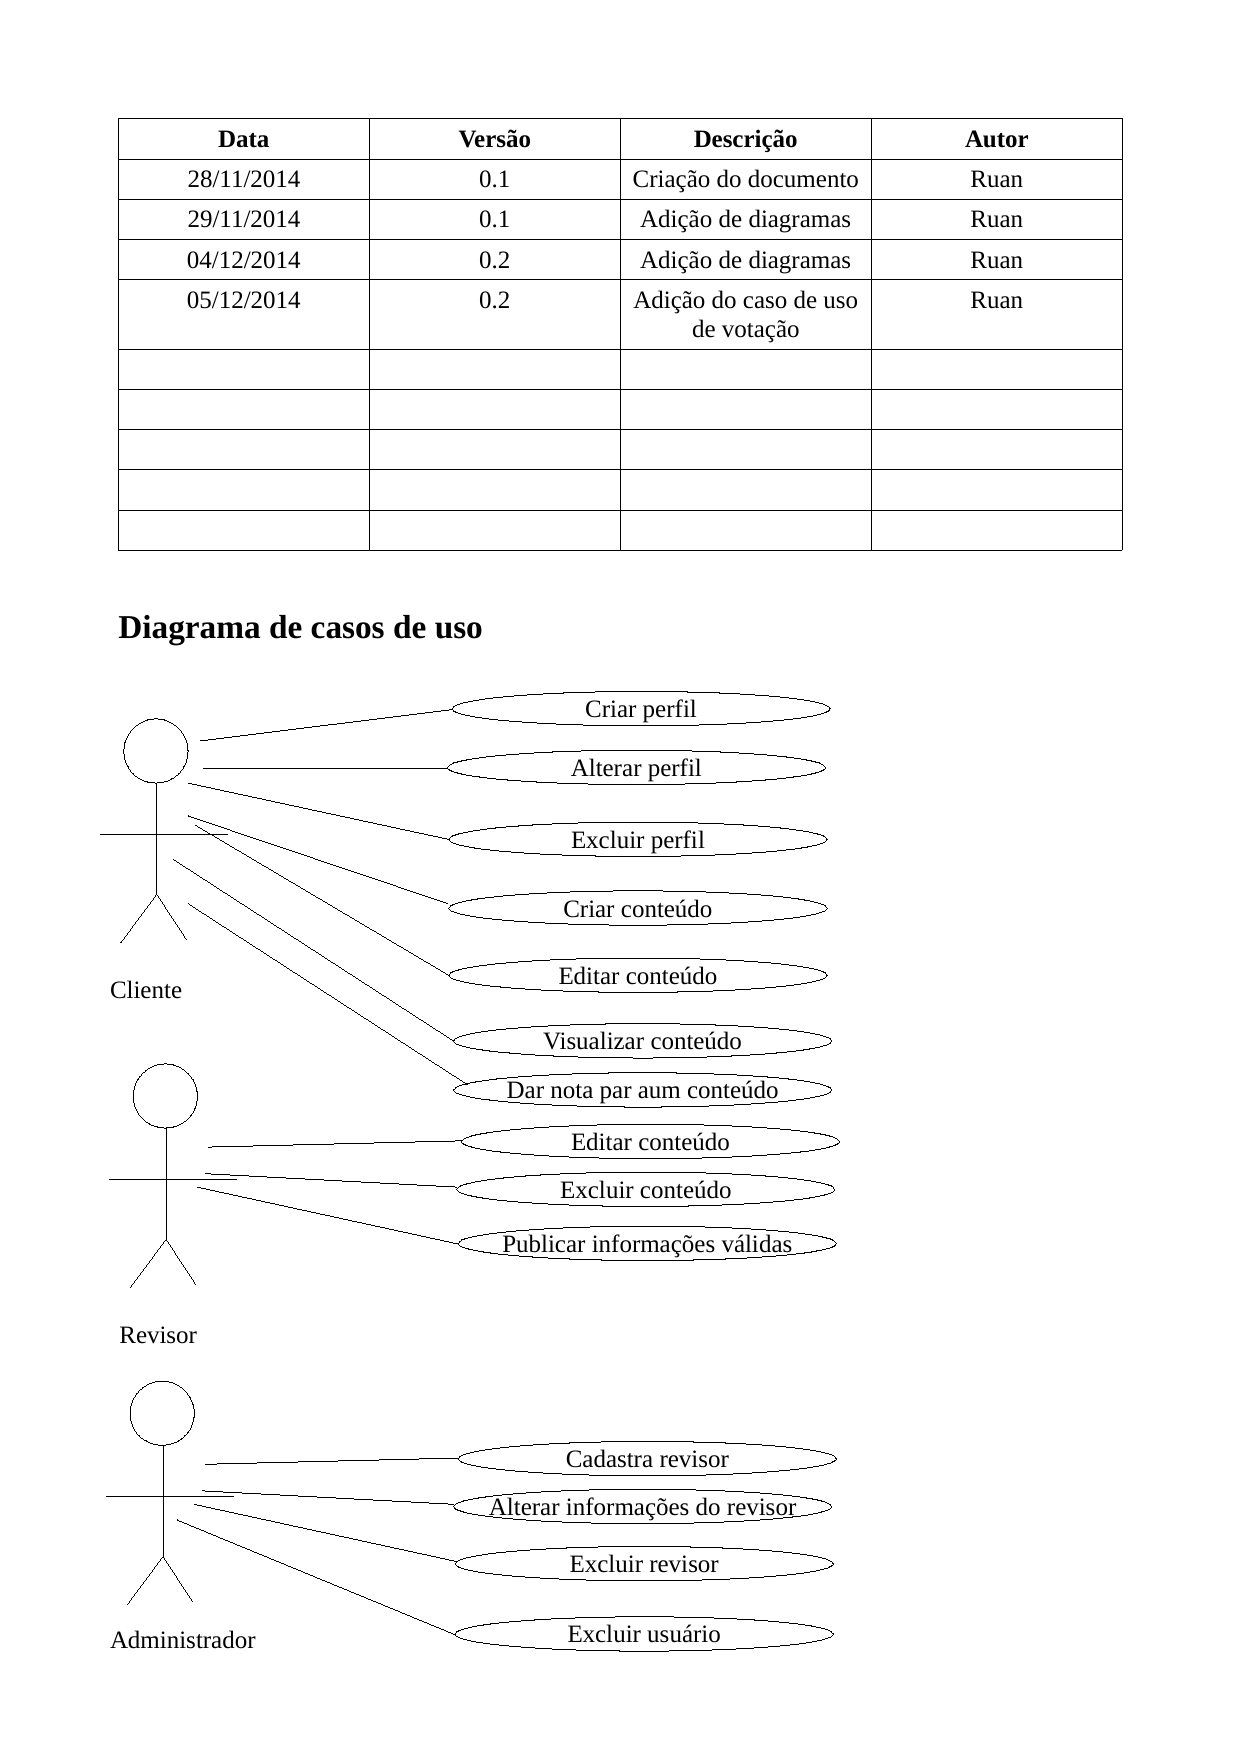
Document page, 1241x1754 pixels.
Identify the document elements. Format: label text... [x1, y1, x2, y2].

table_cell Ruan [872, 200, 1122, 239]
table_cell Adição do caso de uso de votação [621, 280, 871, 348]
table_cell [621, 470, 871, 510]
table_cell 04/12/2014 [119, 240, 369, 279]
table_cell [872, 511, 1122, 550]
table_cell [621, 390, 871, 429]
table_cell 0.2 [370, 240, 620, 279]
table_cell [119, 470, 369, 510]
table_cell [370, 470, 620, 510]
table_cell [872, 390, 1122, 429]
table_cell [621, 430, 871, 469]
table_header Versão [370, 119, 620, 158]
table_cell 28/11/2014 [119, 160, 369, 199]
table_cell 0.2 [370, 280, 620, 348]
table_cell [370, 430, 620, 469]
table_cell Adição de diagramas [621, 240, 871, 279]
table_cell [119, 511, 369, 550]
text Diagrama de casos de uso [118, 608, 1122, 646]
table_cell [370, 350, 620, 389]
table_header Data [119, 119, 369, 158]
table_cell Ruan [872, 280, 1122, 348]
table_cell 0.1 [370, 160, 620, 199]
table_cell [872, 350, 1122, 389]
table_cell 29/11/2014 [119, 200, 369, 239]
table_cell [872, 470, 1122, 510]
table_cell Criação do documento [621, 160, 871, 199]
table_cell Ruan [872, 240, 1122, 279]
table_cell [119, 350, 369, 389]
table_cell 0.1 [370, 200, 620, 239]
table_cell [621, 511, 871, 550]
table_cell [370, 511, 620, 550]
table_cell [370, 390, 620, 429]
table_cell [119, 430, 369, 469]
table_cell [621, 350, 871, 389]
table_header Descrição [621, 119, 871, 158]
table_cell 05/12/2014 [119, 280, 369, 348]
table_cell Adição de diagramas [621, 200, 871, 239]
table_header Autor [872, 119, 1122, 158]
table_cell [119, 390, 369, 429]
table_cell [872, 430, 1122, 469]
table_cell Ruan [872, 160, 1122, 199]
